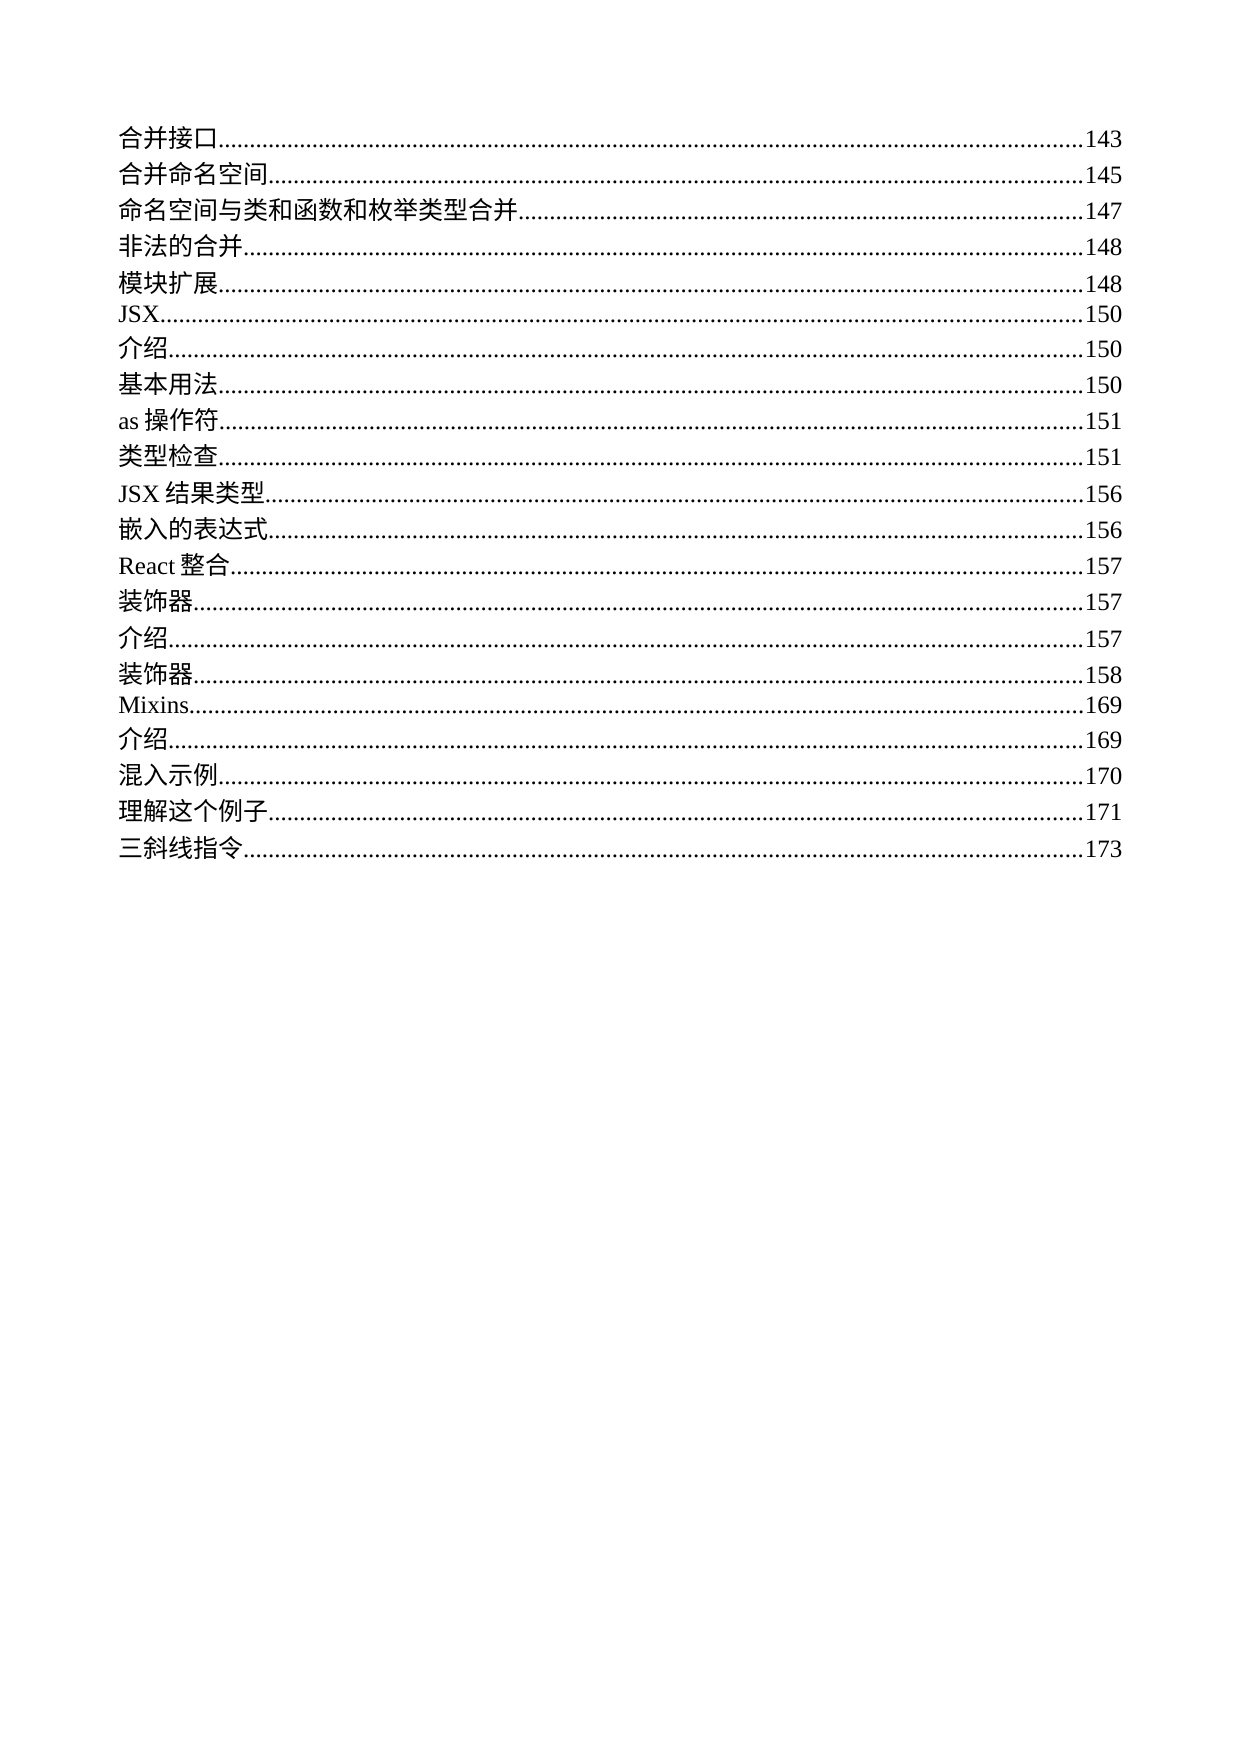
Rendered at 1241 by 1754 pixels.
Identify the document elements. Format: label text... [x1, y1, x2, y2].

text 模块扩展 148 [118, 263, 1122, 299]
text 嵌入的表达式 156 [118, 509, 1122, 546]
text 类型检查 151 [118, 437, 1122, 473]
text as操作符 151 [118, 401, 1122, 437]
text 合并命名空间 145 [118, 154, 1122, 191]
text 基本用法 150 [118, 364, 1122, 401]
text 介绍 157 [118, 618, 1122, 654]
text 介绍 169 [118, 719, 1122, 756]
text 理解这个例子 171 [118, 792, 1122, 828]
text 合并接口 143 [118, 118, 1122, 154]
text JSX结果类型 156 [118, 473, 1122, 509]
text 装饰器 157 [118, 582, 1122, 618]
text 三斜线指令 173 [118, 828, 1122, 864]
text 装饰器 158 [118, 654, 1122, 691]
text 非法的合并 148 [118, 227, 1122, 263]
text 命名空间与类和函数和枚举类型合并 147 [118, 191, 1122, 227]
text React整合 157 [118, 546, 1122, 582]
text Mixins 169 [118, 691, 1122, 719]
text JSX 150 [118, 299, 1122, 328]
text 混入示例 170 [118, 756, 1122, 792]
text 介绍 150 [118, 328, 1122, 364]
